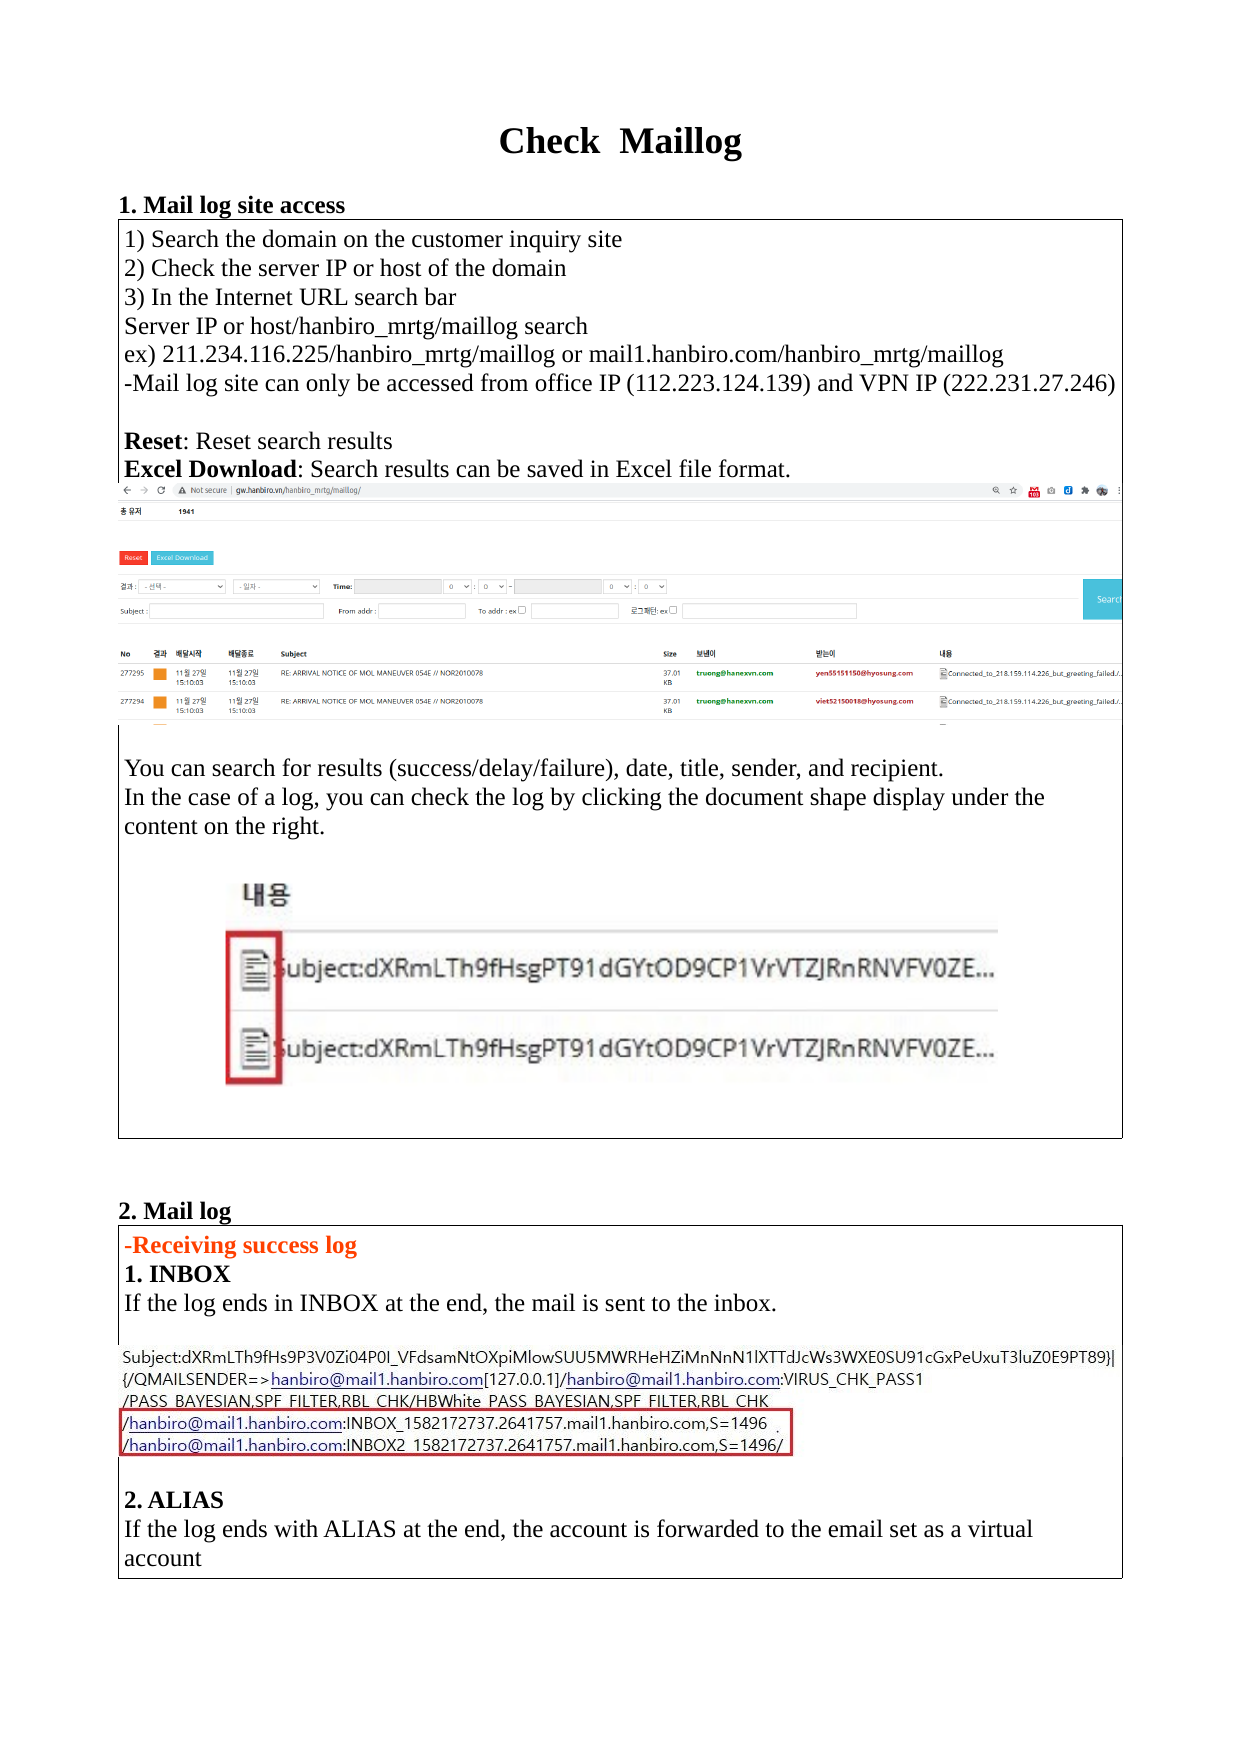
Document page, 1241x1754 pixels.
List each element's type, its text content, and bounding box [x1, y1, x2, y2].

table_header 2. ALIAS If the log ends with ALIAS at the end, the account is forwarded to the email set as a virtual account [119, 1457, 1122, 1577]
table_header -Receiving success log 1. INBOX If the log ends in INBOX at the end, the mail is sent to the inbox. [119, 1226, 1122, 1345]
text 2. Mail log [118, 1196, 1122, 1224]
picture [118, 483, 1123, 725]
table_header You can search for results (success/delay/failure), date, title, sender, and recipient. In the case of a log, you can check the log by clicking the document shape display under the content on the right. [119, 725, 1122, 1138]
text Check Maillog [118, 118, 1122, 161]
text 1. Mail log site access [118, 190, 1122, 219]
picture [208, 868, 1032, 1104]
table_header 1) Search the domain on the customer inquiry site 2) Check the server IP or host of the domain 3) In the Internet URL search bar Server IP or host/hanbiro_mrtg/maillog search ex) 211.234.116.225/hanbiro_mrtg/maillog or mail1.hanbiro.com/hanbiro_mrtg/maillog -Mail log site can only be accessed from office IP (112.223.124.139) and VPN IP (222.231.27.246) Reset: Reset search results Excel Download: Search results can be saved in Excel file format. [119, 220, 1122, 483]
picture [118, 1345, 1123, 1457]
